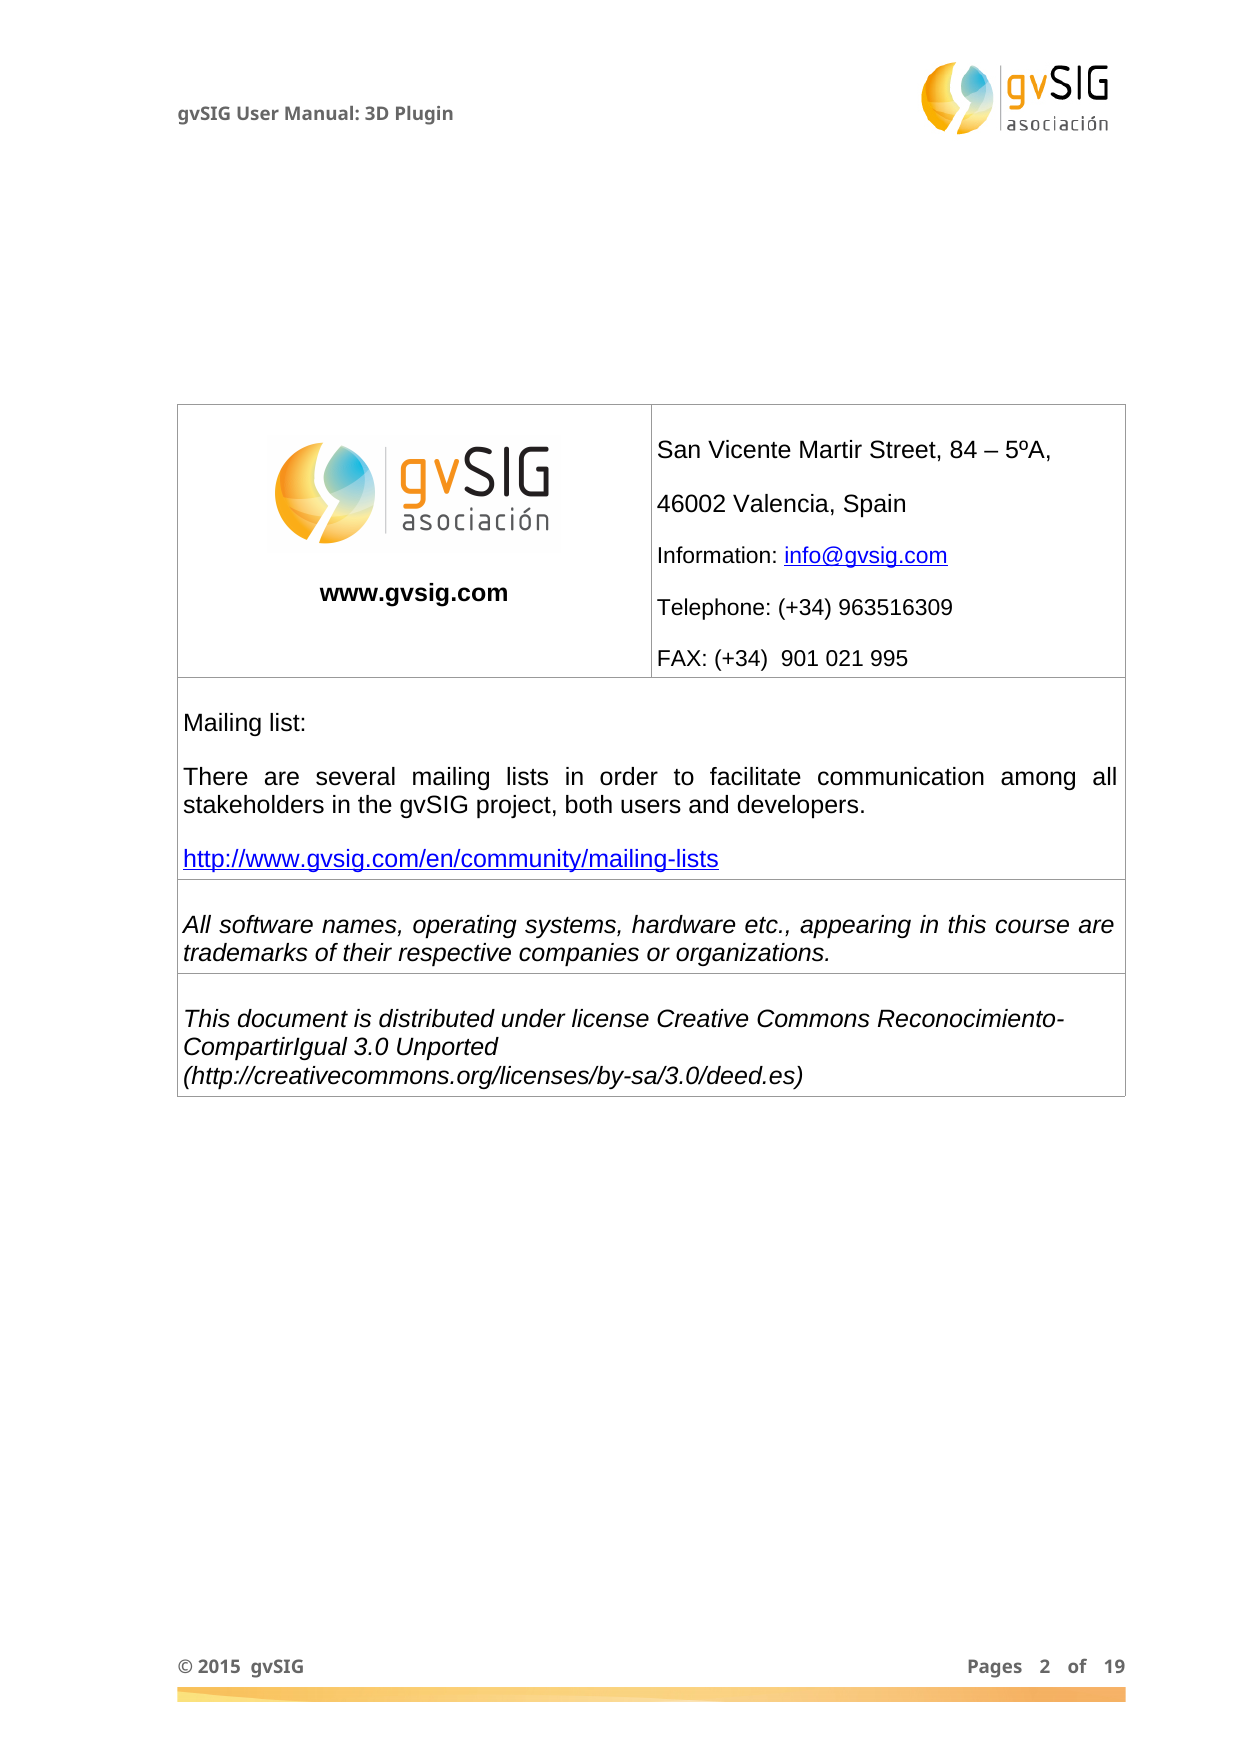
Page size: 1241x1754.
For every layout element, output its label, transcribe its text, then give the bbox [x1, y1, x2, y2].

table_cell All software names, operating systems, hardware etc., appearing in this course are trademarks of their respective companies or organizations. [178, 880, 1125, 973]
table_header www.gvsig.com [178, 405, 651, 677]
picture [267, 435, 561, 553]
picture [902, 47, 1122, 148]
table_cell This document is distributed under license Creative Commons Reconocimiento-CompartirIgual 3.0 Unported (http://creativecommons.org/licenses/by-sa/3.0/deed.es) [178, 974, 1125, 1096]
table_cell Mailing list: There are several mailing lists in order to facilitate communication among all stakeholders in the gvSIG project, both users and developers. http://www.gvsig.com/en/community/mailing-lists [178, 678, 1125, 879]
picture [177, 1687, 1126, 1702]
table_header San Vicente Martir Street, 84 – 5ºA, 46002 Valencia, Spain Information: info@gvsig.com Telephone: (+34) 963516309 FAX: (+34) 901 021 995 [652, 405, 1125, 677]
